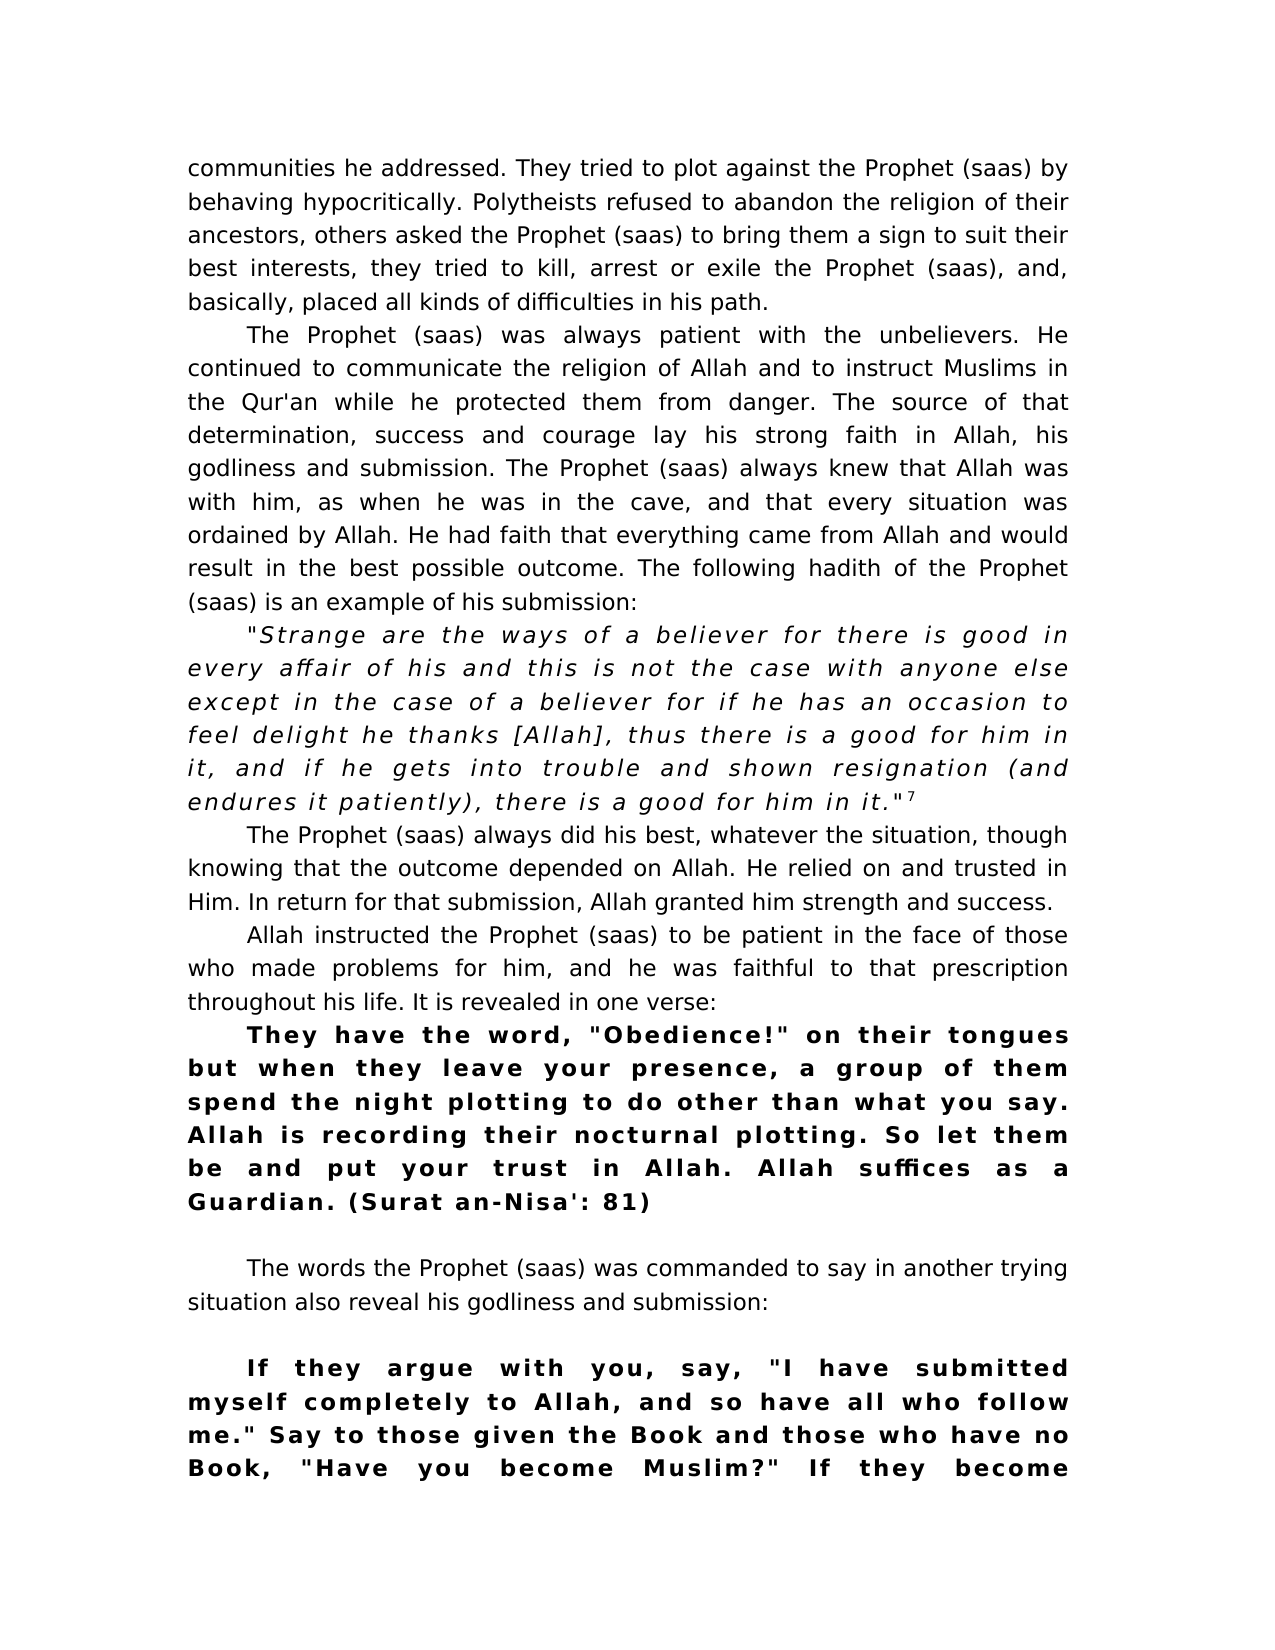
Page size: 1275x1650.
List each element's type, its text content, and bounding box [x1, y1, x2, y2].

text If they argue with you, say, "I have submitted myself completely to Allah, and so have all who follow me." Say to those given the Book and those who have no Book, "Have you become Muslim?" If they become [187, 1350, 1070, 1483]
text "Strange are the ways of a believer for there is good in every affair of his and this is not the case with anyone else except in the case of a believer for if he has an occasion to feel delight he thanks [Allah], thus there is a good for him in it, and if he gets into trouble and shown resignation (and endures it patiently), there is a good for him in it."7 [187, 617, 1070, 817]
text The words the Prophet (saas) was commanded to say in another trying situation also reveal his godliness and submission: [187, 1250, 1070, 1317]
text Allah instructed the Prophet (saas) to be patient in the face of those who made problems for him, and he was faithful to that prescription throughout his life. It is revealed in one verse: [187, 917, 1070, 1017]
text They have the word, "Obedience!" on their tongues but when they leave your presence, a group of them spend the night plotting to do other than what you say. Allah is recording their nocturnal plotting. So let them be and put your trust in Allah. Allah suffices as a Guardian. (Surat an-Nisa': 81) [187, 1017, 1070, 1217]
text The Prophet (saas) was always patient with the unbelievers. He continued to communicate the religion of Allah and to instruct Muslims in the Qur'an while he protected them from danger. The source of that determination, success and courage lay his strong faith in Allah, his godliness and submission. The Prophet (saas) always knew that Allah was with him, as when he was in the cave, and that every situation was ordained by Allah. He had faith that everything came from Allah and would result in the best possible outcome. The following hadith of the Prophet (saas) is an example of his submission: [187, 317, 1070, 617]
text communities he addressed. They tried to plot against the Prophet (saas) by behaving hypocritically. Polytheists refused to abandon the religion of their ancestors, others asked the Prophet (saas) to bring them a sign to suit their best interests, they tried to kill, arrest or exile the Prophet (saas), and, basically, placed all kinds of difficulties in his path. [187, 150, 1070, 317]
text The Prophet (saas) always did his best, whatever the situation, though knowing that the outcome depended on Allah. He relied on and trusted in Him. In return for that submission, Allah granted him strength and success. [187, 817, 1070, 917]
